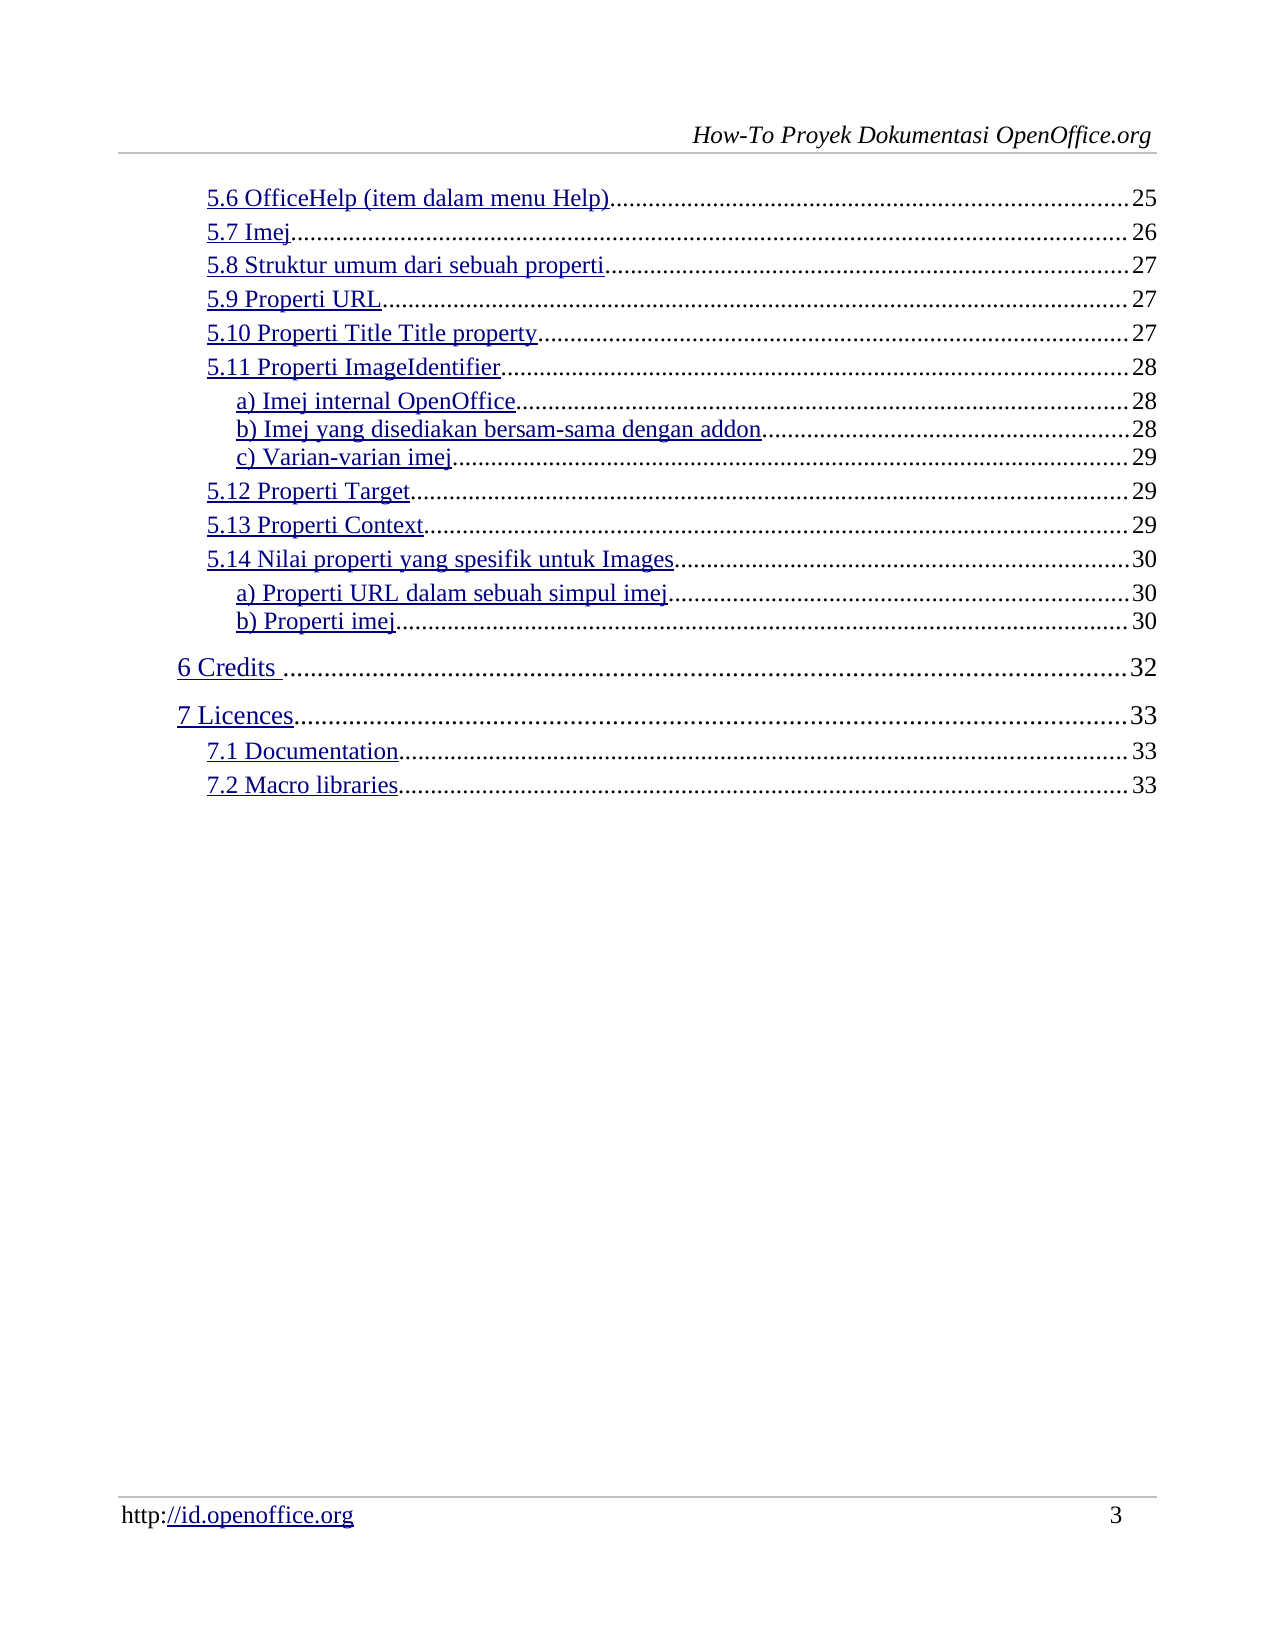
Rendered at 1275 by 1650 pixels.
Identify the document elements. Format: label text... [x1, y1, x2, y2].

text 6 Credits 32 [177, 653, 1157, 683]
text 5.8 Struktur umum dari sebuah properti 27 [207, 251, 1157, 279]
text 5.14 Nilai properti yang spesifik untuk Images 30 [207, 545, 1157, 573]
text 7.2 Macro libraries 33 [207, 771, 1157, 798]
text c) Varian-varian imej 29 [236, 443, 1157, 471]
text 7 Licences 33 [177, 701, 1157, 731]
text 7.1 Documentation 33 [207, 737, 1157, 764]
text 5.12 Properti Target 29 [207, 477, 1157, 505]
text a) Imej internal OpenOffice 28 [236, 387, 1157, 415]
text 5.7 Imej 26 [207, 217, 1157, 246]
text 5.9 Properti URL 27 [207, 285, 1157, 313]
text a) Properti URL dalam sebuah simpul imej 30 [236, 579, 1157, 607]
text 5.6 OfficeHelp (item dalam menu Help) 25 [207, 183, 1157, 212]
text 5.11 Properti ImageIdentifier 28 [207, 353, 1157, 381]
text 5.13 Properti Context 29 [207, 511, 1157, 539]
text 5.10 Properti Title Title property 27 [207, 319, 1157, 347]
text b) Imej yang disediakan bersam-sama dengan addon 28 [236, 415, 1157, 443]
text b) Properti imej 30 [236, 607, 1157, 635]
